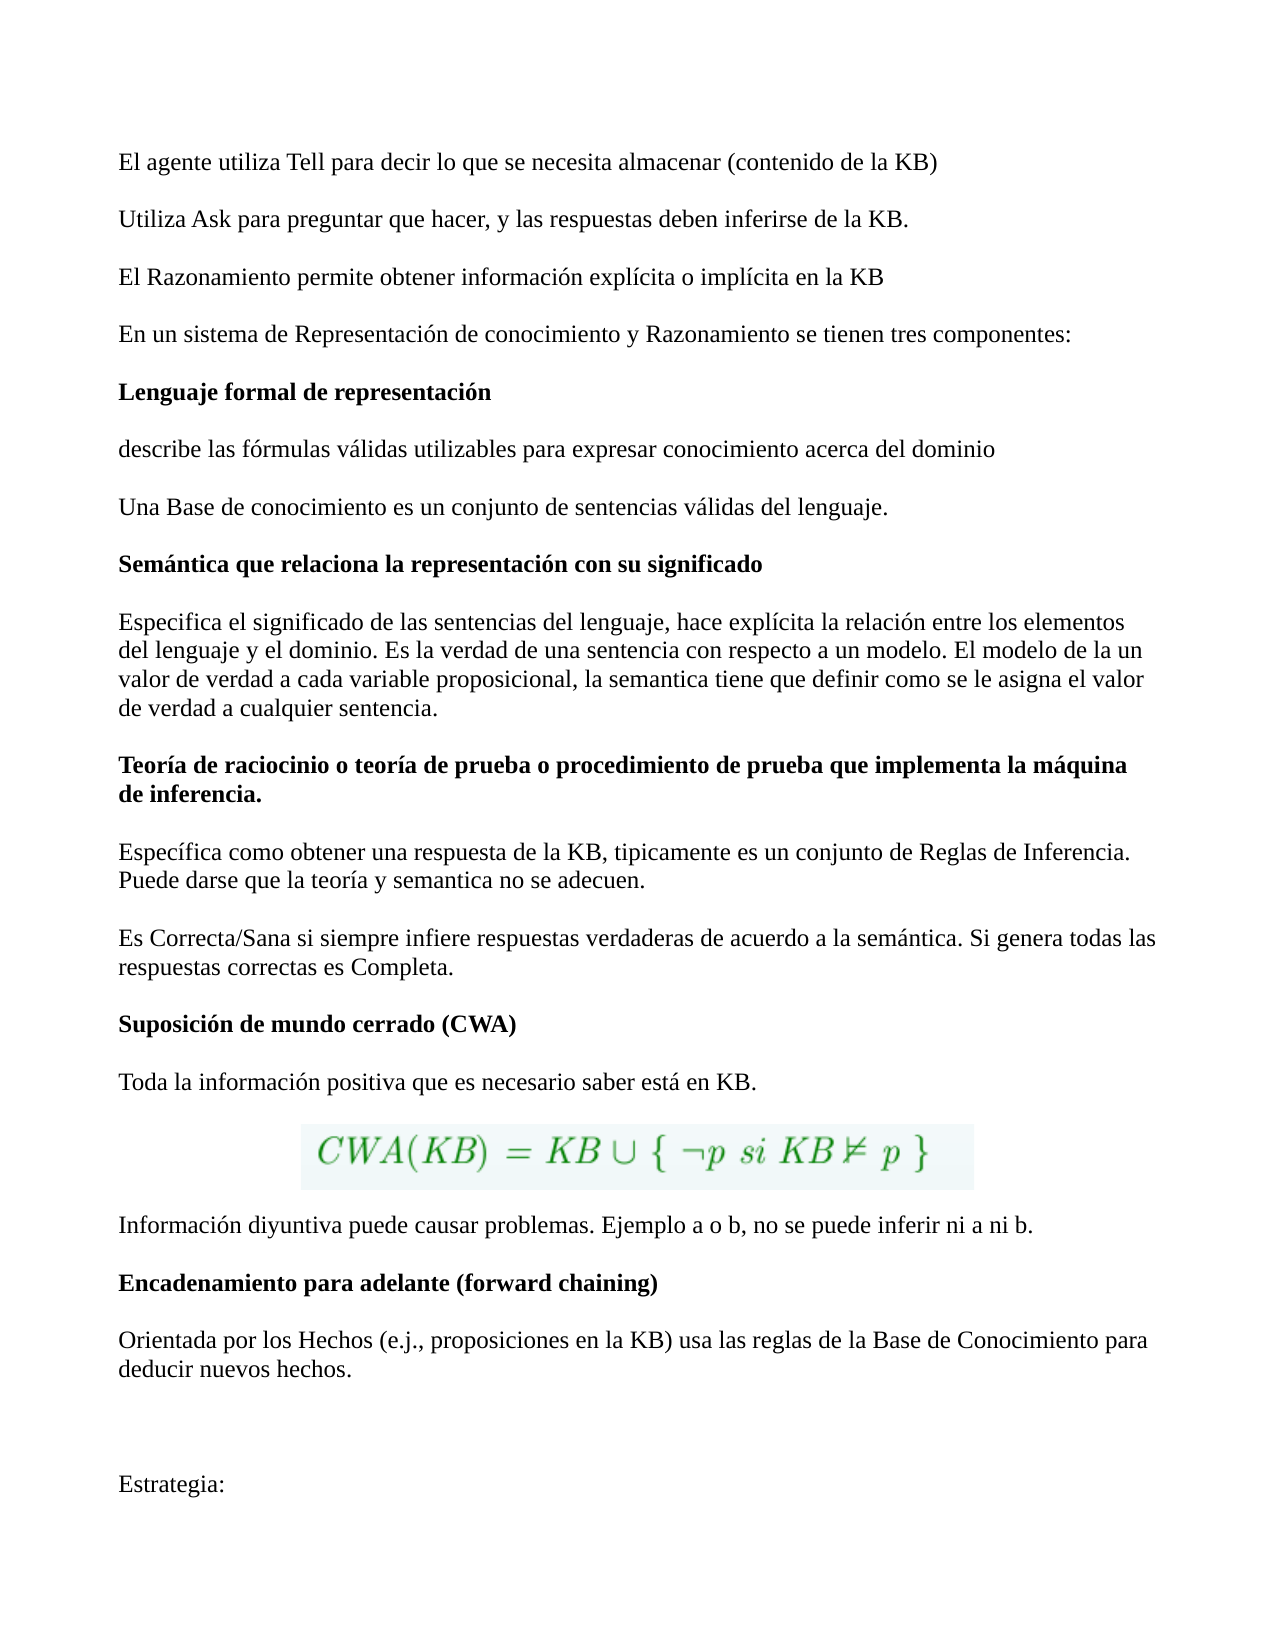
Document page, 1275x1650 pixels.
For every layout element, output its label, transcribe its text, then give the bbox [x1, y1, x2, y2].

text El Razonamiento permite obtener información explícita o implícita en la KB [118, 262, 1157, 291]
text Semántica que relaciona la representación con su significado [118, 549, 1157, 578]
text Orientada por los Hechos (e.j., proposiciones en la KB) usa las reglas de la Base de Conocimiento para deducir nuevos hechos. [118, 1326, 1157, 1383]
text Encadenamiento para adelante (forward chaining) [118, 1268, 1157, 1297]
text Teoría de raciocinio o teoría de prueba o procedimiento de prueba que implementa la máquina de inferencia. [118, 751, 1157, 808]
text Específica como obtener una respuesta de la KB, tipicamente es un conjunto de Reglas de Inferencia. Puede darse que la teoría y semantica no se adecuen. [118, 837, 1157, 894]
text Estrategia: [118, 1469, 1157, 1498]
text El agente utiliza Tell para decir lo que se necesita almacenar (contenido de la KB) [118, 147, 1157, 176]
text Una Base de conocimiento es un conjunto de sentencias válidas del lenguaje. [118, 492, 1157, 521]
text Toda la información positiva que es necesario saber está en KB. [118, 1067, 1157, 1096]
text En un sistema de Representación de conocimiento y Razonamiento se tienen tres componentes: [118, 319, 1157, 348]
text Lenguaje formal de representación [118, 377, 1157, 406]
text Es Correcta/Sana si siempre infiere respuestas verdaderas de acuerdo a la semántica. Si genera todas las respuestas correctas es Completa. [118, 923, 1157, 981]
text describe las fórmulas válidas utilizables para expresar conocimiento acerca del dominio [118, 434, 1157, 463]
text Utiliza Ask para preguntar que hacer, y las respuestas deben inferirse de la KB. [118, 204, 1157, 233]
text Suposición de mundo cerrado (CWA) [118, 1009, 1157, 1038]
picture [300, 1124, 975, 1190]
text Información diyuntiva puede causar problemas. Ejemplo a o b, no se puede inferir ni a ni b. [118, 1211, 1157, 1239]
text Especifica el significado de las sentencias del lenguaje, hace explícita la relación entre los elementos del lenguaje y el dominio. Es la verdad de una sentencia con respecto a un modelo. El modelo de la un valor de verdad a cada variable proposicional, la semantica tiene que definir como se le asigna el valor de verdad a cualquier sentencia. [118, 607, 1157, 722]
